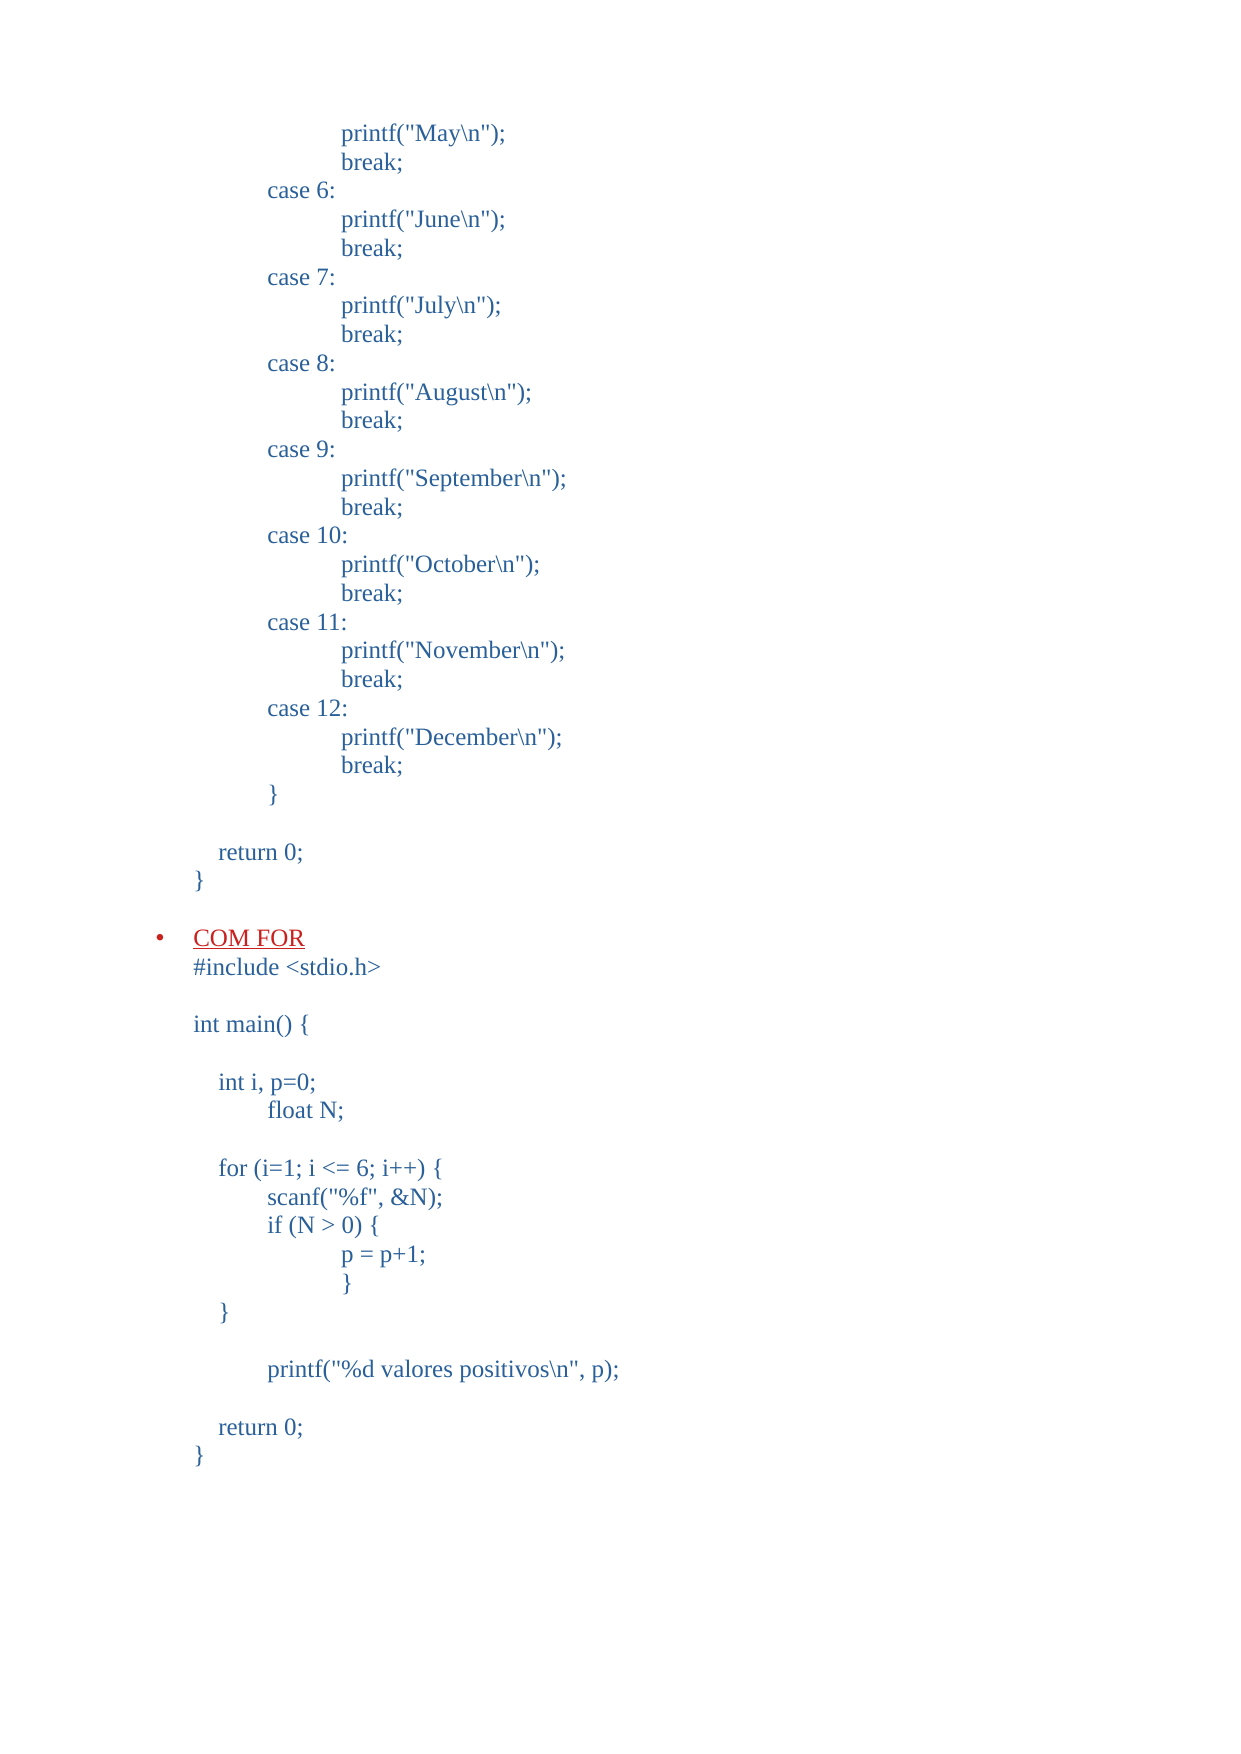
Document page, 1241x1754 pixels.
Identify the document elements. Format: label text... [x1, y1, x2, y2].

list } [156, 1441, 1122, 1469]
list case 12: [156, 693, 1122, 722]
list COM FOR [156, 923, 1122, 952]
list break; [156, 406, 1122, 434]
list scanf("%f", &N); [156, 1182, 1122, 1211]
list case 7: [156, 262, 1122, 291]
list case 9: [156, 434, 1122, 463]
list break; [156, 147, 1122, 176]
list break; [156, 233, 1122, 262]
list case 6: [156, 176, 1122, 204]
list printf("%d valores positivos\n", p); [156, 1354, 1122, 1383]
list } [156, 1297, 1122, 1326]
list case 10: [156, 521, 1122, 549]
list break; [156, 664, 1122, 693]
list } [156, 779, 1122, 808]
list printf("December\n"); [156, 722, 1122, 751]
list p = p+1; [156, 1239, 1122, 1268]
list break; [156, 751, 1122, 779]
list return 0; [156, 837, 1122, 866]
list printf("June\n"); [156, 204, 1122, 233]
list int main() { [156, 1009, 1122, 1038]
list int i, p=0; [156, 1067, 1122, 1096]
list printf("October\n"); [156, 549, 1122, 578]
list break; [156, 492, 1122, 521]
list case 8: [156, 348, 1122, 377]
list if (N > 0) { [156, 1211, 1122, 1239]
list break; [156, 578, 1122, 607]
list } [156, 866, 1122, 894]
list printf("May\n"); [156, 118, 1122, 147]
list printf("November\n"); [156, 636, 1122, 664]
list printf("September\n"); [156, 463, 1122, 492]
list for (i=1; i <= 6; i++) { [156, 1153, 1122, 1182]
list break; [156, 319, 1122, 348]
list case 11: [156, 607, 1122, 636]
list } [156, 1268, 1122, 1297]
list #include <stdio.h> [156, 952, 1122, 981]
list return 0; [156, 1412, 1122, 1441]
list float N; [156, 1096, 1122, 1124]
list printf("July\n"); [156, 291, 1122, 319]
list printf("August\n"); [156, 377, 1122, 406]
